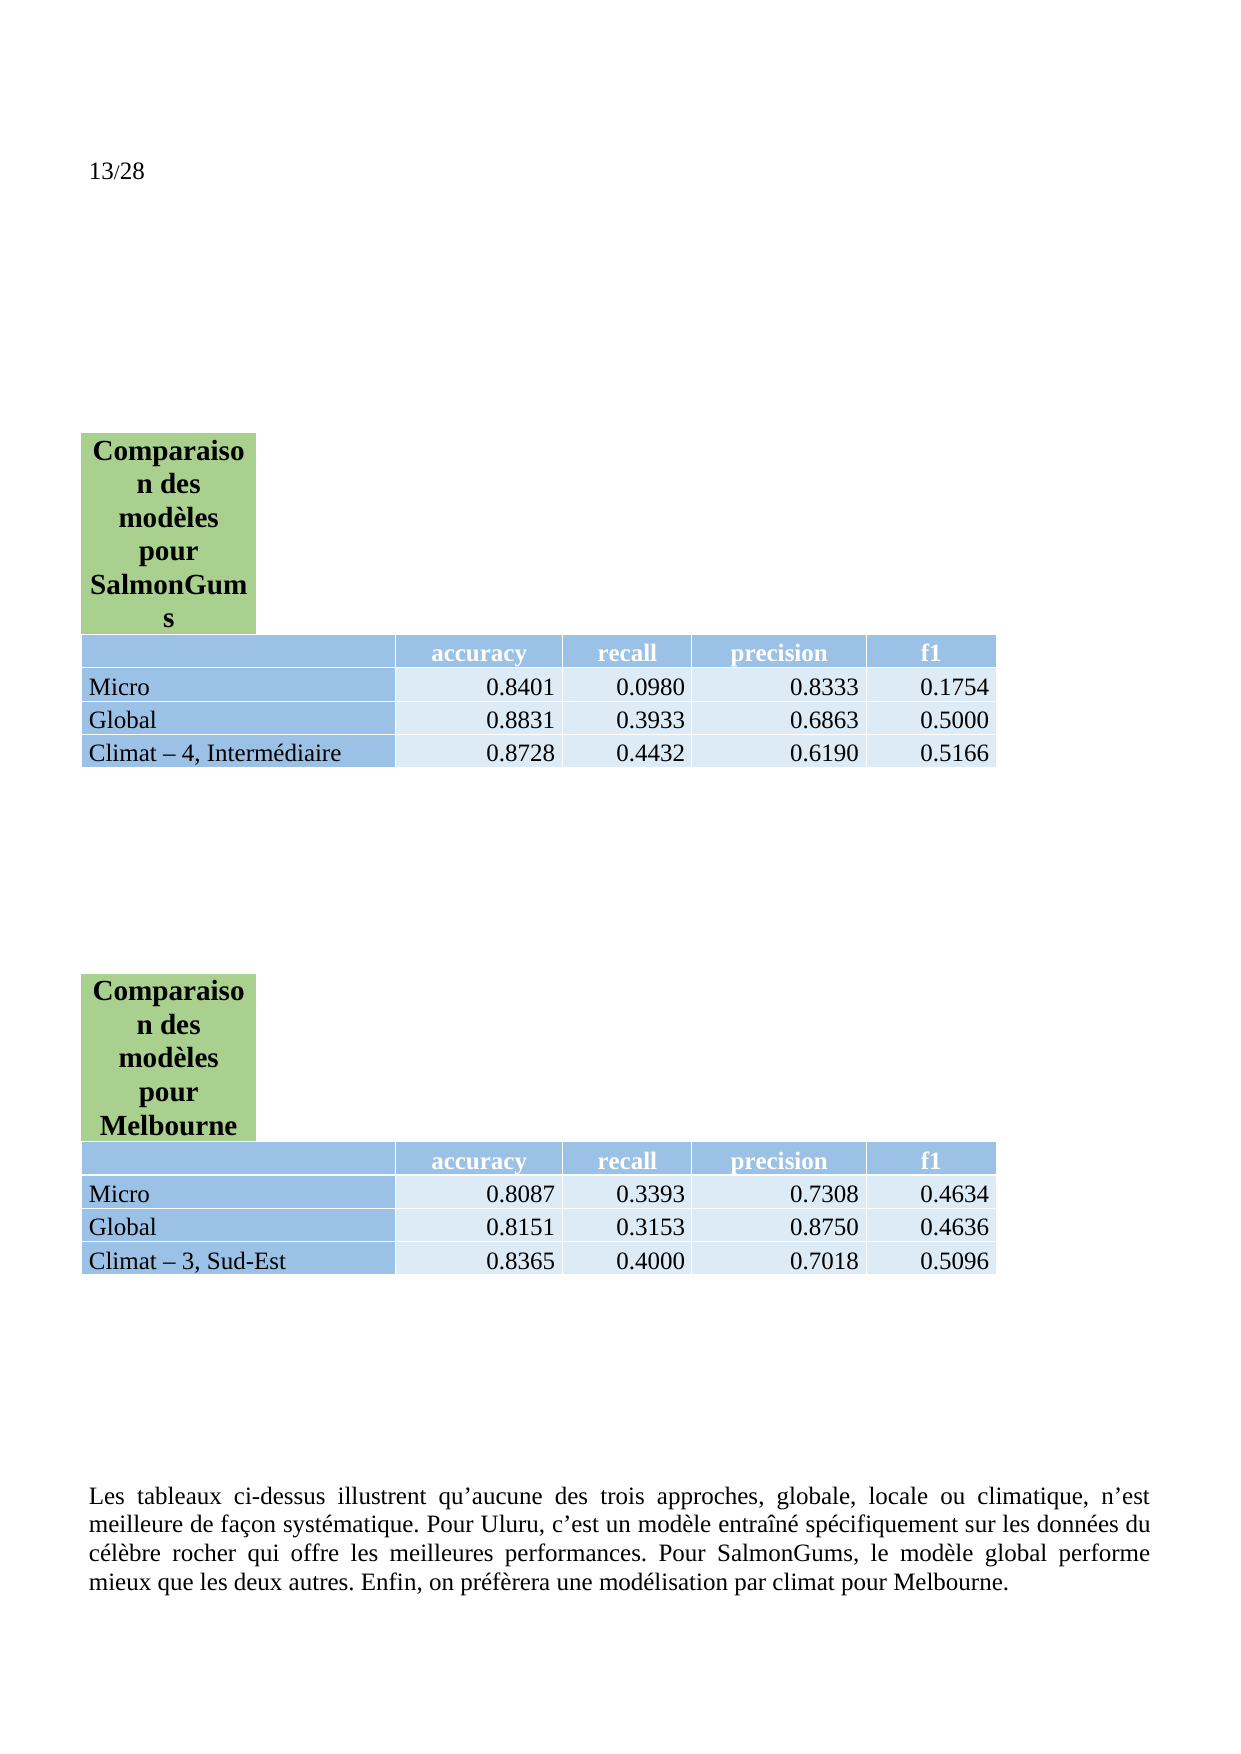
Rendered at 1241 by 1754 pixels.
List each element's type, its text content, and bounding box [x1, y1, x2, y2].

table_cell 0.4432 [563, 735, 691, 767]
table_cell Micro [82, 668, 395, 701]
table_cell 0.4000 [563, 1242, 691, 1274]
table_cell 0.3933 [563, 702, 691, 734]
table_cell 0.7018 [692, 1242, 866, 1274]
table_cell 0.8401 [396, 668, 562, 701]
table_cell Climat – 3, Sud-Est [82, 1242, 395, 1274]
table_header Comparaison des modèles pour SalmonGums [81, 433, 256, 634]
table_cell recall [563, 1142, 691, 1174]
table_cell recall [563, 635, 691, 667]
table_cell 0.3393 [563, 1176, 691, 1208]
table_cell 0.1754 [867, 668, 996, 701]
table_cell 0.8151 [396, 1209, 562, 1241]
table_cell Climat – 4, Intermédiaire [82, 735, 395, 767]
table_cell 0.5166 [867, 735, 996, 767]
table_cell [82, 1142, 395, 1174]
table_header Comparaison des modèles pour Melbourne [81, 974, 256, 1141]
table_cell 0.8831 [396, 702, 562, 734]
table_cell 0.0980 [563, 668, 691, 701]
text Les tableaux ci-dessus illustrent qu’aucune des trois approches, globale, locale ou climatique, n’est meilleure de façon systématique. Pour Uluru, c’est un modèle entraîné spécifiquement sur les données du célèbre rocher qui offre les meilleures performances. Pour SalmonGums, le modèle global performe mieux que les deux autres. Enfin, on préfèrera une modélisation par climat pour Melbourne. [89, 1481, 1152, 1596]
table_cell Global [82, 1209, 395, 1241]
table_cell 0.4636 [867, 1209, 996, 1241]
table_cell Global [82, 702, 395, 734]
table_cell precision [692, 1142, 866, 1174]
table_cell 0.5000 [867, 702, 996, 734]
table_cell 0.7308 [692, 1176, 866, 1208]
table_cell 0.6190 [692, 735, 866, 767]
table_cell 0.8365 [396, 1242, 562, 1274]
table_cell f1 [867, 635, 996, 667]
table_cell 0.4634 [867, 1176, 996, 1208]
table_cell Micro [82, 1176, 395, 1208]
table_cell 0.6863 [692, 702, 866, 734]
table_cell accuracy [396, 1142, 562, 1174]
table_cell precision [692, 635, 866, 667]
table_cell 0.5096 [867, 1242, 996, 1274]
table_cell 0.3153 [563, 1209, 691, 1241]
table_cell 0.8750 [692, 1209, 866, 1241]
table_cell 0.8333 [692, 668, 866, 701]
table_cell 0.8087 [396, 1176, 562, 1208]
table_cell [82, 635, 395, 667]
table_cell 0.8728 [396, 735, 562, 767]
table_cell f1 [867, 1142, 996, 1174]
table_cell accuracy [396, 635, 562, 667]
